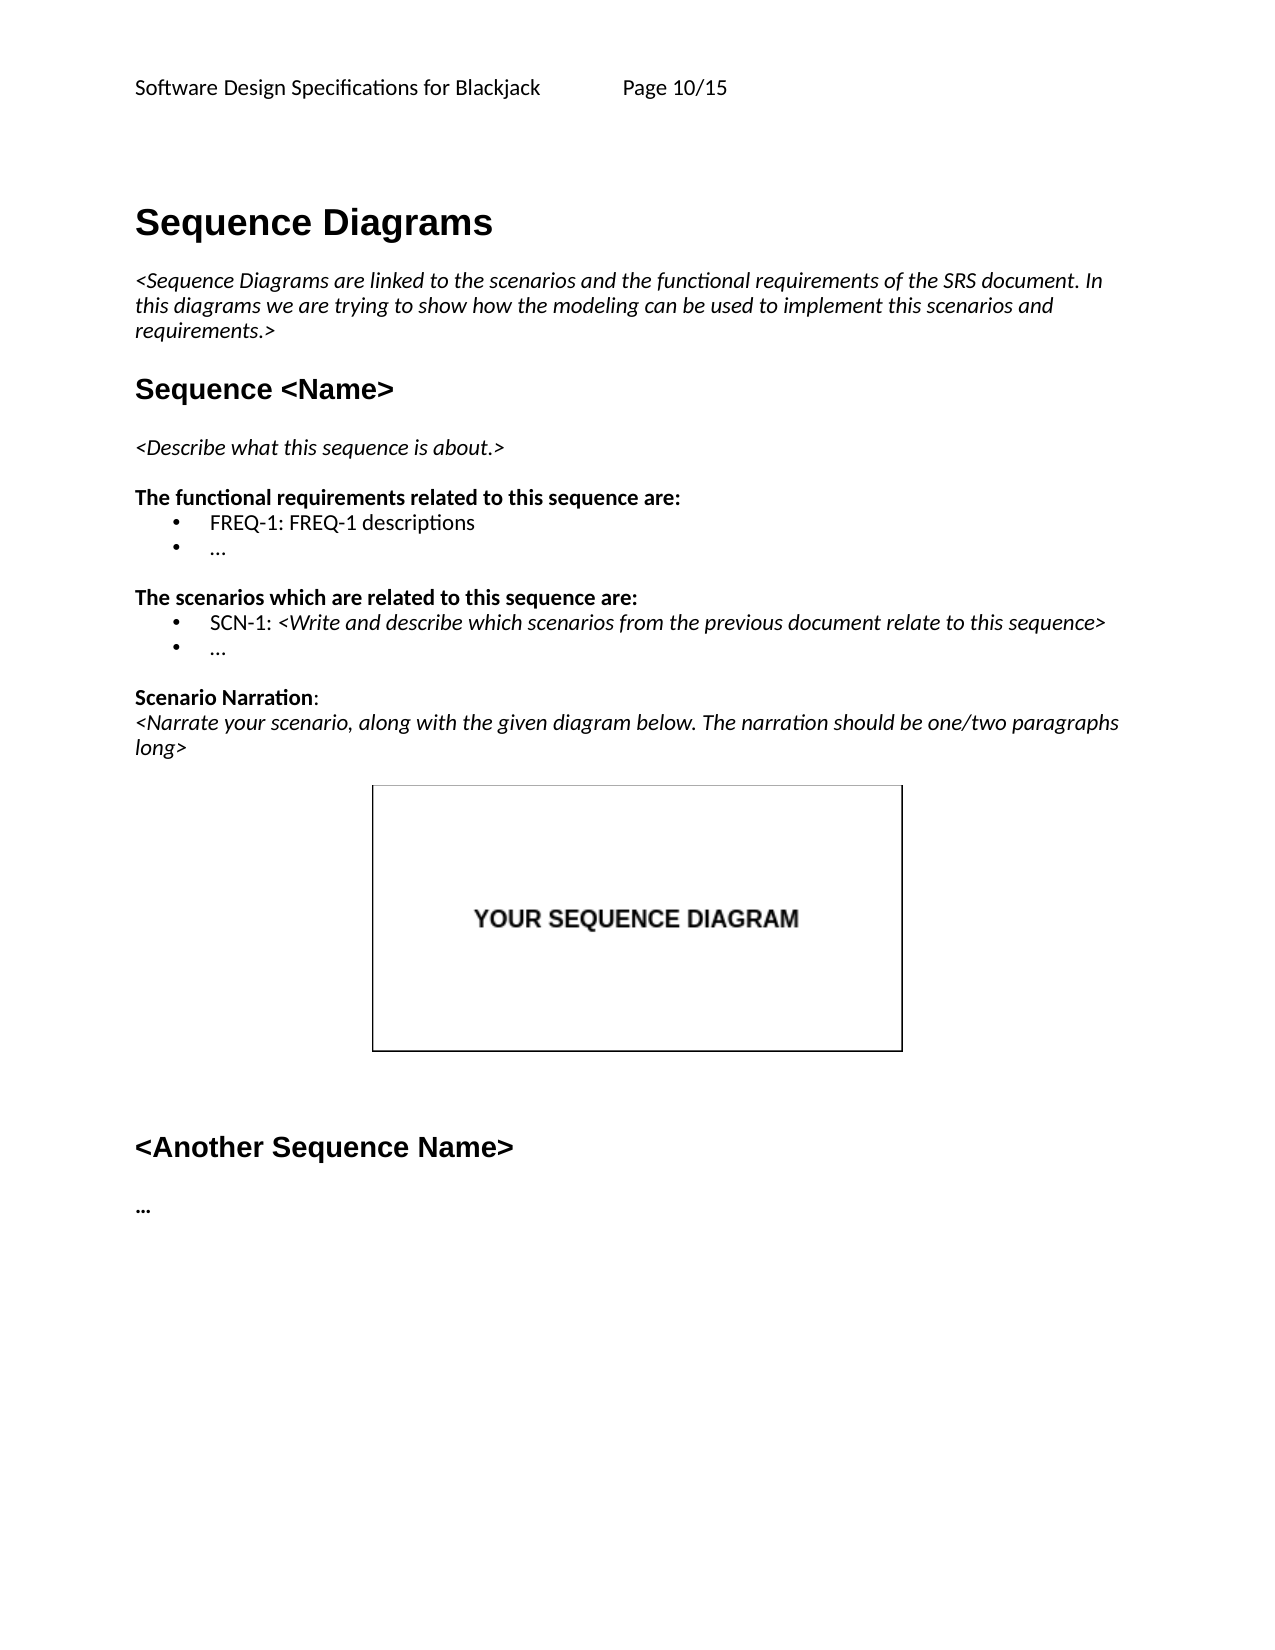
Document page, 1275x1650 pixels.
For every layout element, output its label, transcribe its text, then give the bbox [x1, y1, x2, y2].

subtitle <Another Sequence Name> [135, 1130, 1140, 1164]
text The functional requirements related to this sequence are: [135, 485, 1140, 510]
list … [172, 535, 1140, 560]
subtitle Sequence Diagrams [135, 200, 1140, 243]
text Scenario Narration: [135, 685, 1140, 710]
text <Narrate your scenario, along with the given diagram below. The narration should be one/two paragraphs long> [135, 710, 1140, 760]
text <Describe what this sequence is about.> [135, 435, 1140, 460]
subtitle Sequence <Name> [135, 372, 1140, 406]
list … [172, 635, 1140, 660]
list FREQ-1: FREQ-1 descriptions [172, 510, 1140, 535]
text The scenarios which are related to this sequence are: [135, 585, 1140, 610]
text <Sequence Diagrams are linked to the scenarios and the functional requirements of the SRS document. In this diagrams we are trying to show how the modeling can be used to implement this scenarios and requirements.> [135, 268, 1140, 343]
text … [135, 1193, 1140, 1218]
list SCN-1: <Write and describe which scenarios from the previous document relate to this sequence> [172, 610, 1140, 635]
